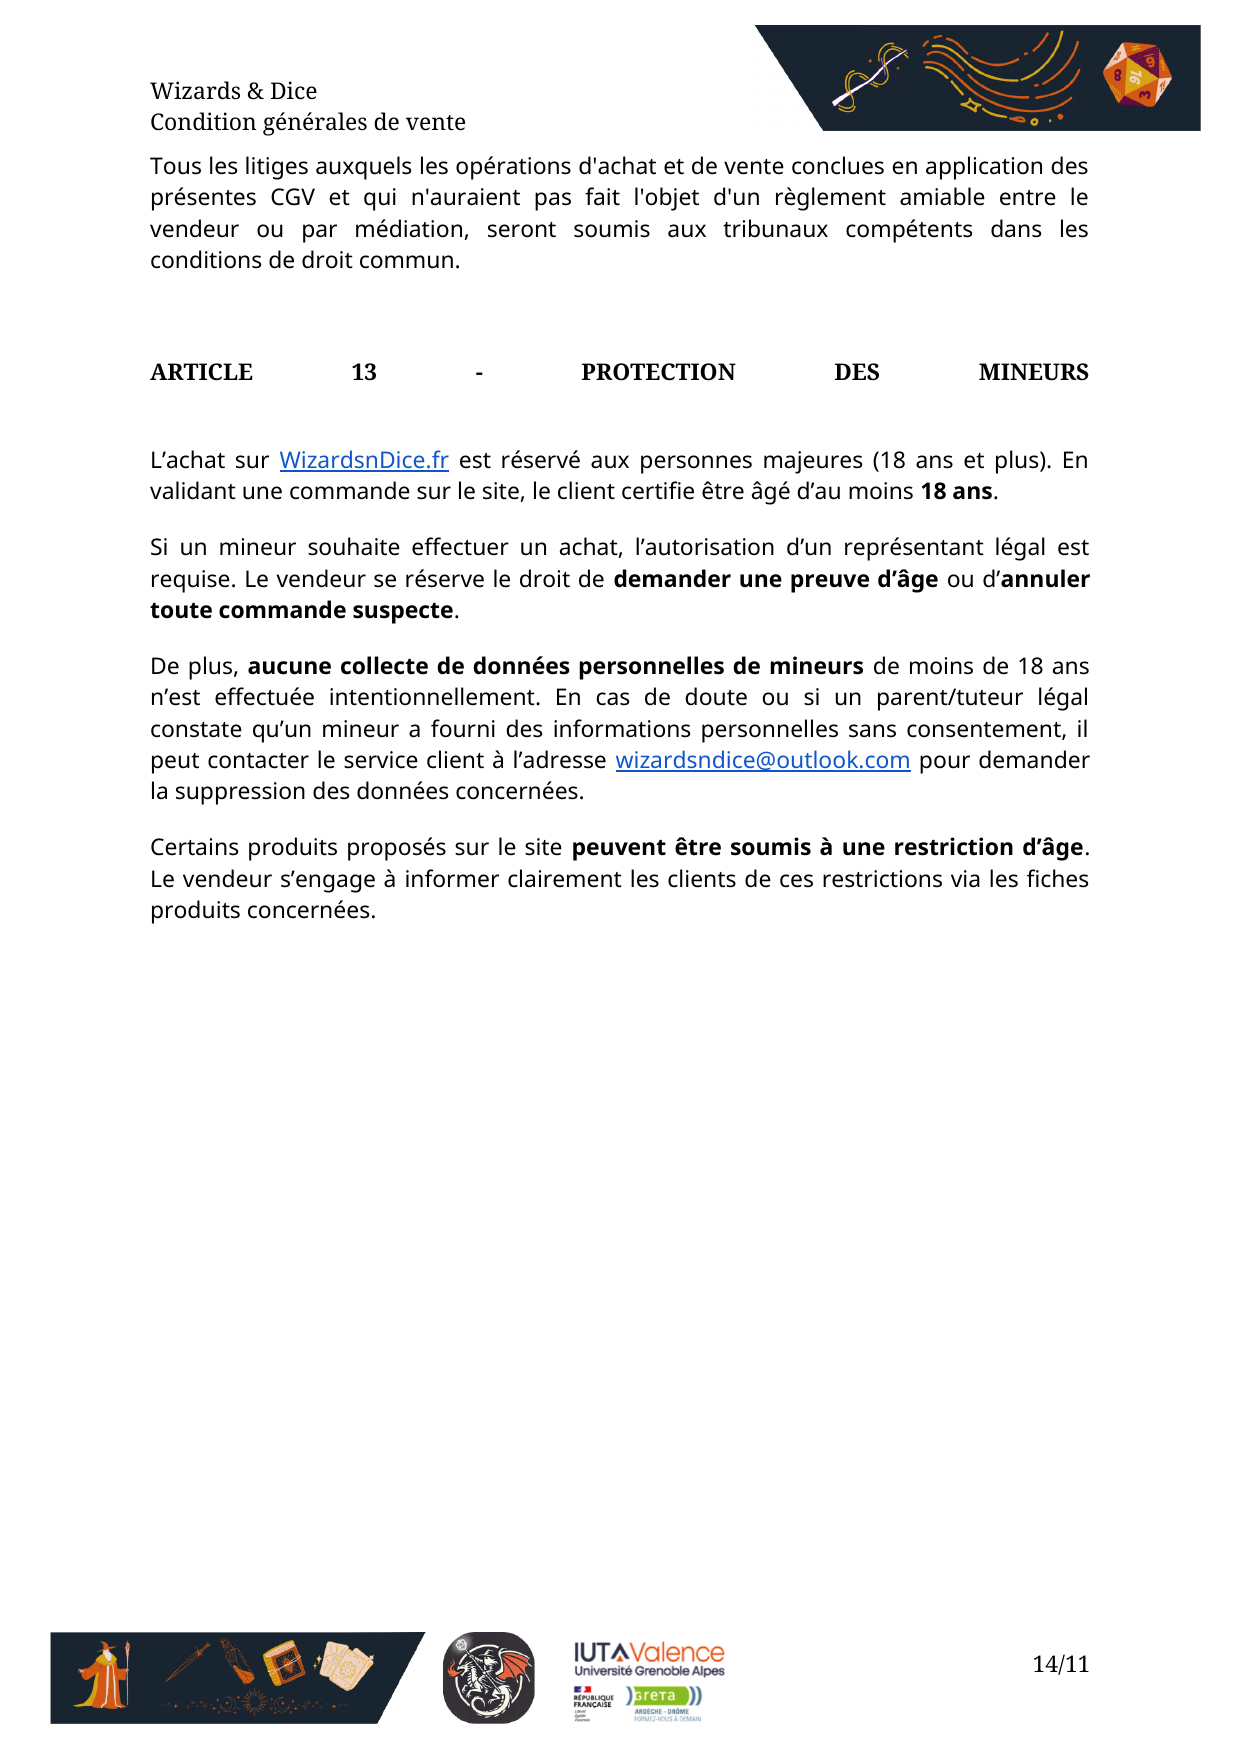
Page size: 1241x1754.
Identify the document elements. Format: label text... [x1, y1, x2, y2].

picture [42, 1628, 749, 1733]
text Si un mineur souhaite effectuer un achat, l’autorisation d’un représentant légal est requise. Le vendeur se réserve le droit de demander une preuve d’âge ou d’annuler toute commande suspecte. [150, 531, 1090, 625]
text L’achat sur WizardsnDice.fr est réservé aux personnes majeures (18 ans et plus). En validant une commande sur le site, le client certifie être âgé d’au moins 18 ans. [150, 444, 1090, 506]
picture [748, 25, 1214, 132]
text De plus, aucune collecte de données personnelles de mineurs de moins de 18 ans n’est effectuée intentionnellement. En cas de doute ou si un parent/tuteur légal constate qu’un mineur a fourni des informations personnelles sans consentement, il peut contacter le service client à l’adresse wizardsndice@outlook.com pour demander la suppression des données concernées. [150, 650, 1090, 806]
text Certains produits proposés sur le site peuvent être soumis à une restriction d’âge. Le vendeur s’engage à informer clairement les clients de ces restrictions via les fiches produits concernées. [150, 831, 1090, 925]
text ARTICLE 13 - PROTECTION DES MINEURS [150, 356, 1090, 419]
text Tous les litiges auxquels les opérations d'achat et de vente conclues en application des présentes CGV et qui n'auraient pas fait l'objet d'un règlement amiable entre le vendeur ou par médiation, seront soumis aux tribunaux compétents dans les conditions de droit commun. [150, 150, 1090, 275]
